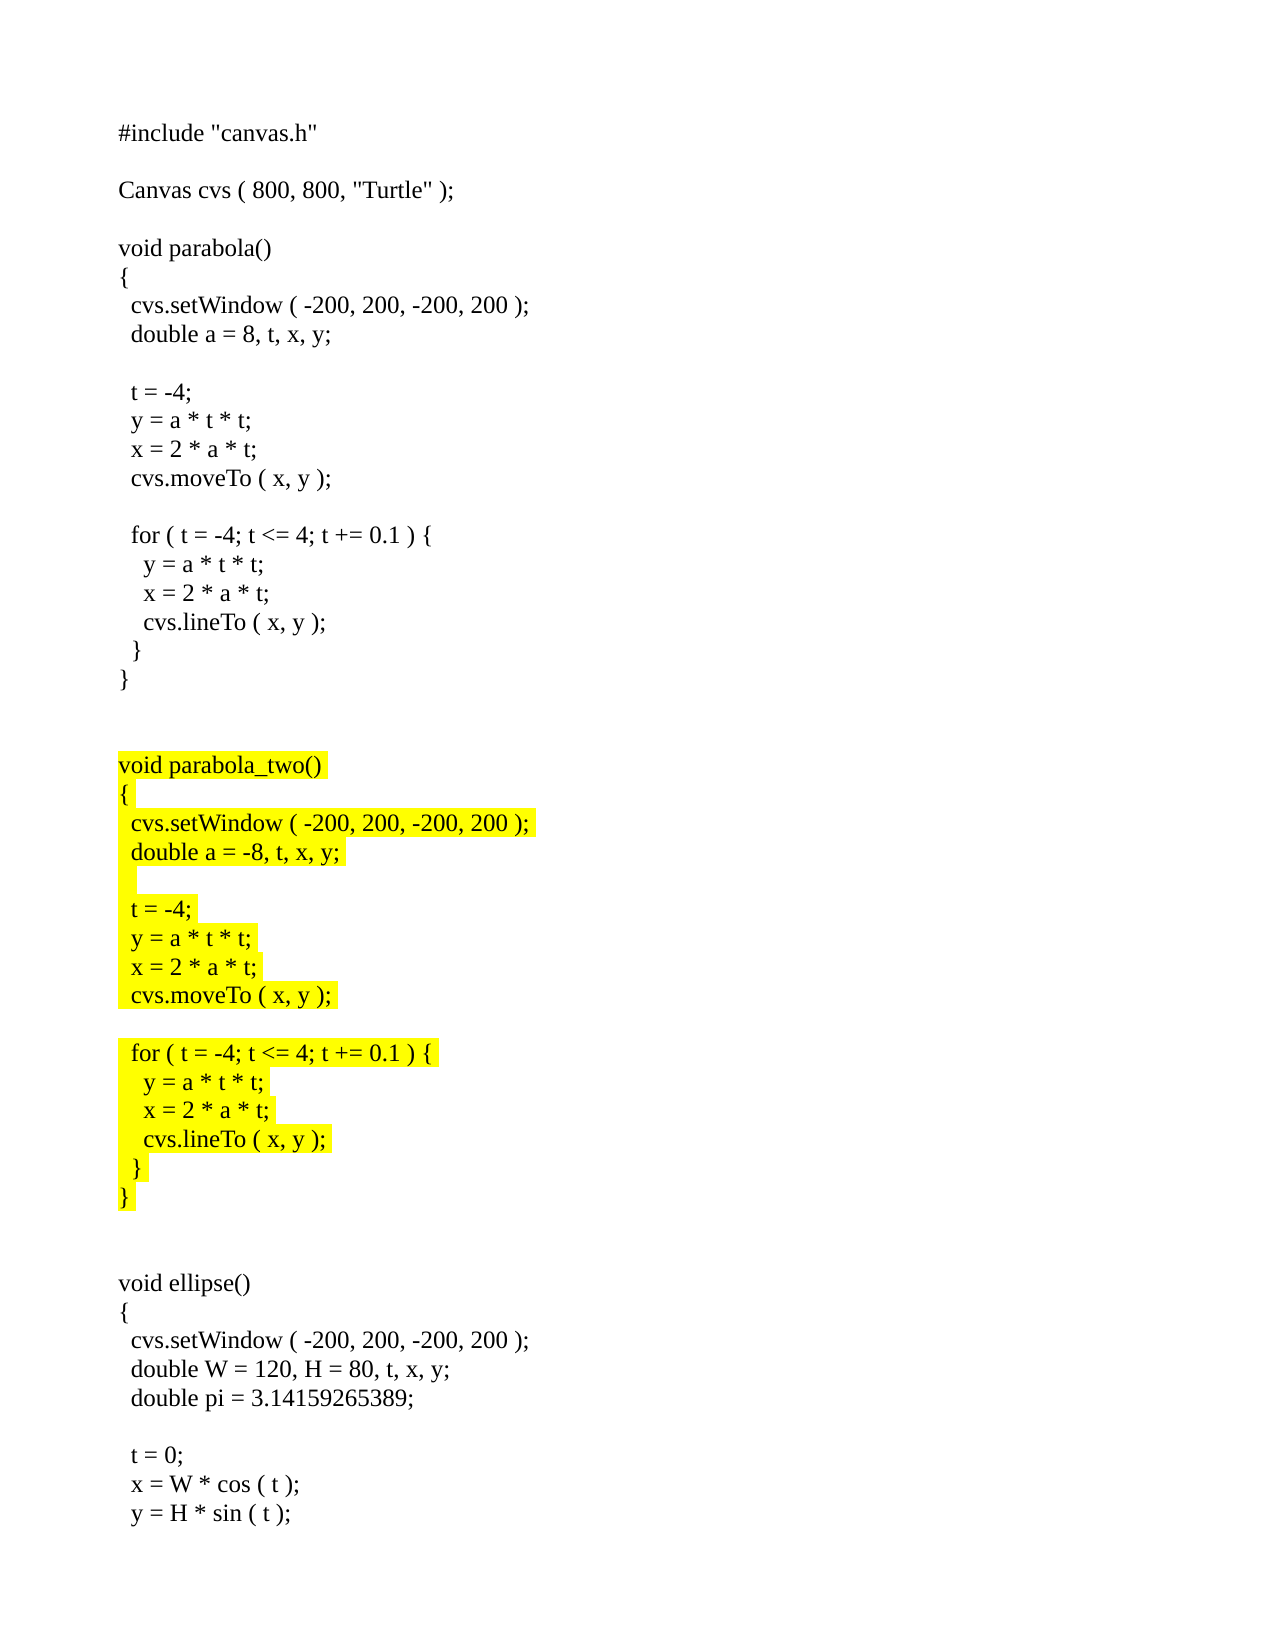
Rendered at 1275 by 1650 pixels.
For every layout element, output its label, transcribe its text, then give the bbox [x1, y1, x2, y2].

text double a = -8, t, x, y; [118, 837, 1157, 866]
text x = W * cos ( t ); [118, 1469, 1157, 1498]
text for ( t = -4; t <= 4; t += 0.1 ) { [118, 521, 1157, 549]
text double W = 120, H = 80, t, x, y; [118, 1354, 1157, 1383]
text double pi = 3.14159265389; [118, 1383, 1157, 1412]
text t = 0; [118, 1441, 1157, 1469]
text void parabola_two() [118, 751, 1157, 779]
text t = -4; [118, 377, 1157, 406]
text cvs.setWindow ( -200, 200, -200, 200 ); [118, 1326, 1157, 1354]
text x = 2 * a * t; [118, 578, 1157, 607]
text { [118, 1297, 1157, 1326]
text y = a * t * t; [118, 923, 1157, 952]
text cvs.setWindow ( -200, 200, -200, 200 ); [118, 808, 1157, 837]
text y = H * sin ( t ); [118, 1498, 1157, 1527]
text cvs.moveTo ( x, y ); [118, 463, 1157, 492]
text void ellipse() [118, 1268, 1157, 1297]
text t = -4; [118, 894, 1157, 923]
text x = 2 * a * t; [118, 434, 1157, 463]
text { [118, 779, 1157, 808]
text double a = 8, t, x, y; [118, 319, 1157, 348]
text void parabola() [118, 233, 1157, 262]
text cvs.moveTo ( x, y ); [118, 981, 1157, 1009]
text y = a * t * t; [118, 549, 1157, 578]
text cvs.setWindow ( -200, 200, -200, 200 ); [118, 291, 1157, 319]
text cvs.lineTo ( x, y ); [118, 607, 1157, 636]
text } [118, 1153, 1157, 1182]
text { [118, 262, 1157, 291]
text } [118, 664, 1157, 693]
text x = 2 * a * t; [118, 1096, 1157, 1124]
text cvs.lineTo ( x, y ); [118, 1124, 1157, 1153]
text for ( t = -4; t <= 4; t += 0.1 ) { [118, 1038, 1157, 1067]
text x = 2 * a * t; [118, 952, 1157, 981]
text } [118, 636, 1157, 664]
text y = a * t * t; [118, 1067, 1157, 1096]
text #include "canvas.h" [118, 118, 1157, 147]
text y = a * t * t; [118, 406, 1157, 434]
text } [118, 1182, 1157, 1211]
text Canvas cvs ( 800, 800, "Turtle" ); [118, 176, 1157, 204]
